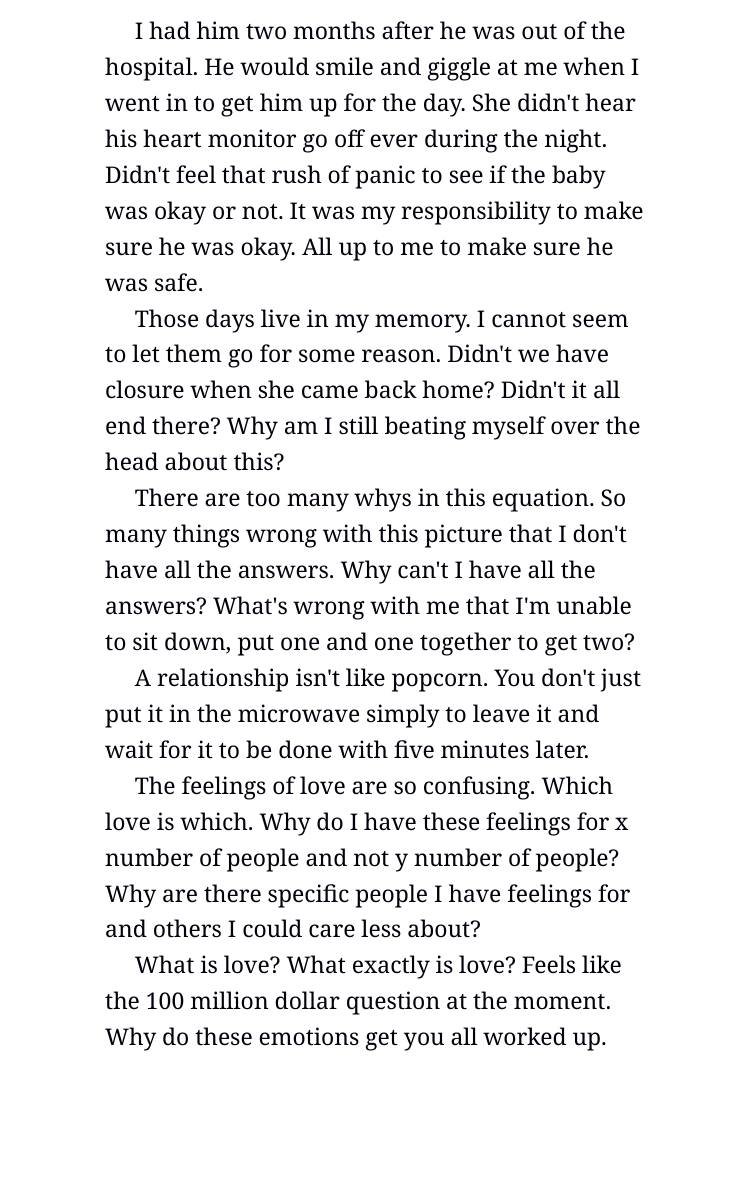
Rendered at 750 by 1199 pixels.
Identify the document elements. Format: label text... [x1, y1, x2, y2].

text What is love? What exactly is love? Feels like the 100 million dollar question at the moment. Why do these emotions get you all worked up. [105, 949, 645, 1052]
text I had him two months after he was out of the hospital. He would smile and giggle at me when I went in to get him up for the day. She didn't hear his heart monitor go off ever during the night. Didn't feel that rush of panic to see if the baby was okay or not. It was my responsibility to make sure he was okay. All up to me to make sure he was safe. [105, 15, 645, 298]
text A relationship isn't like popcorn. You don't just put it in the microwave simply to leave it and wait for it to be done with five minutes later. [105, 662, 645, 765]
text Those days live in my memory. I cannot seem to let them go for some reason. Didn't we have closure when she came back home? Didn't it all end there? Why am I still beating myself over the head about this? [105, 302, 645, 477]
text There are too many whys in this equation. So many things wrong with this picture that I don't have all the answers. Why can't I have all the answers? What's wrong with me that I'm unable to sit down, put one and one together to get two? [105, 482, 645, 657]
text The feelings of love are so confusing. Which love is which. Why do I have these feelings for x number of people and not y number of people? Why are there specific people I have feelings for and others I could care less about? [105, 770, 645, 945]
